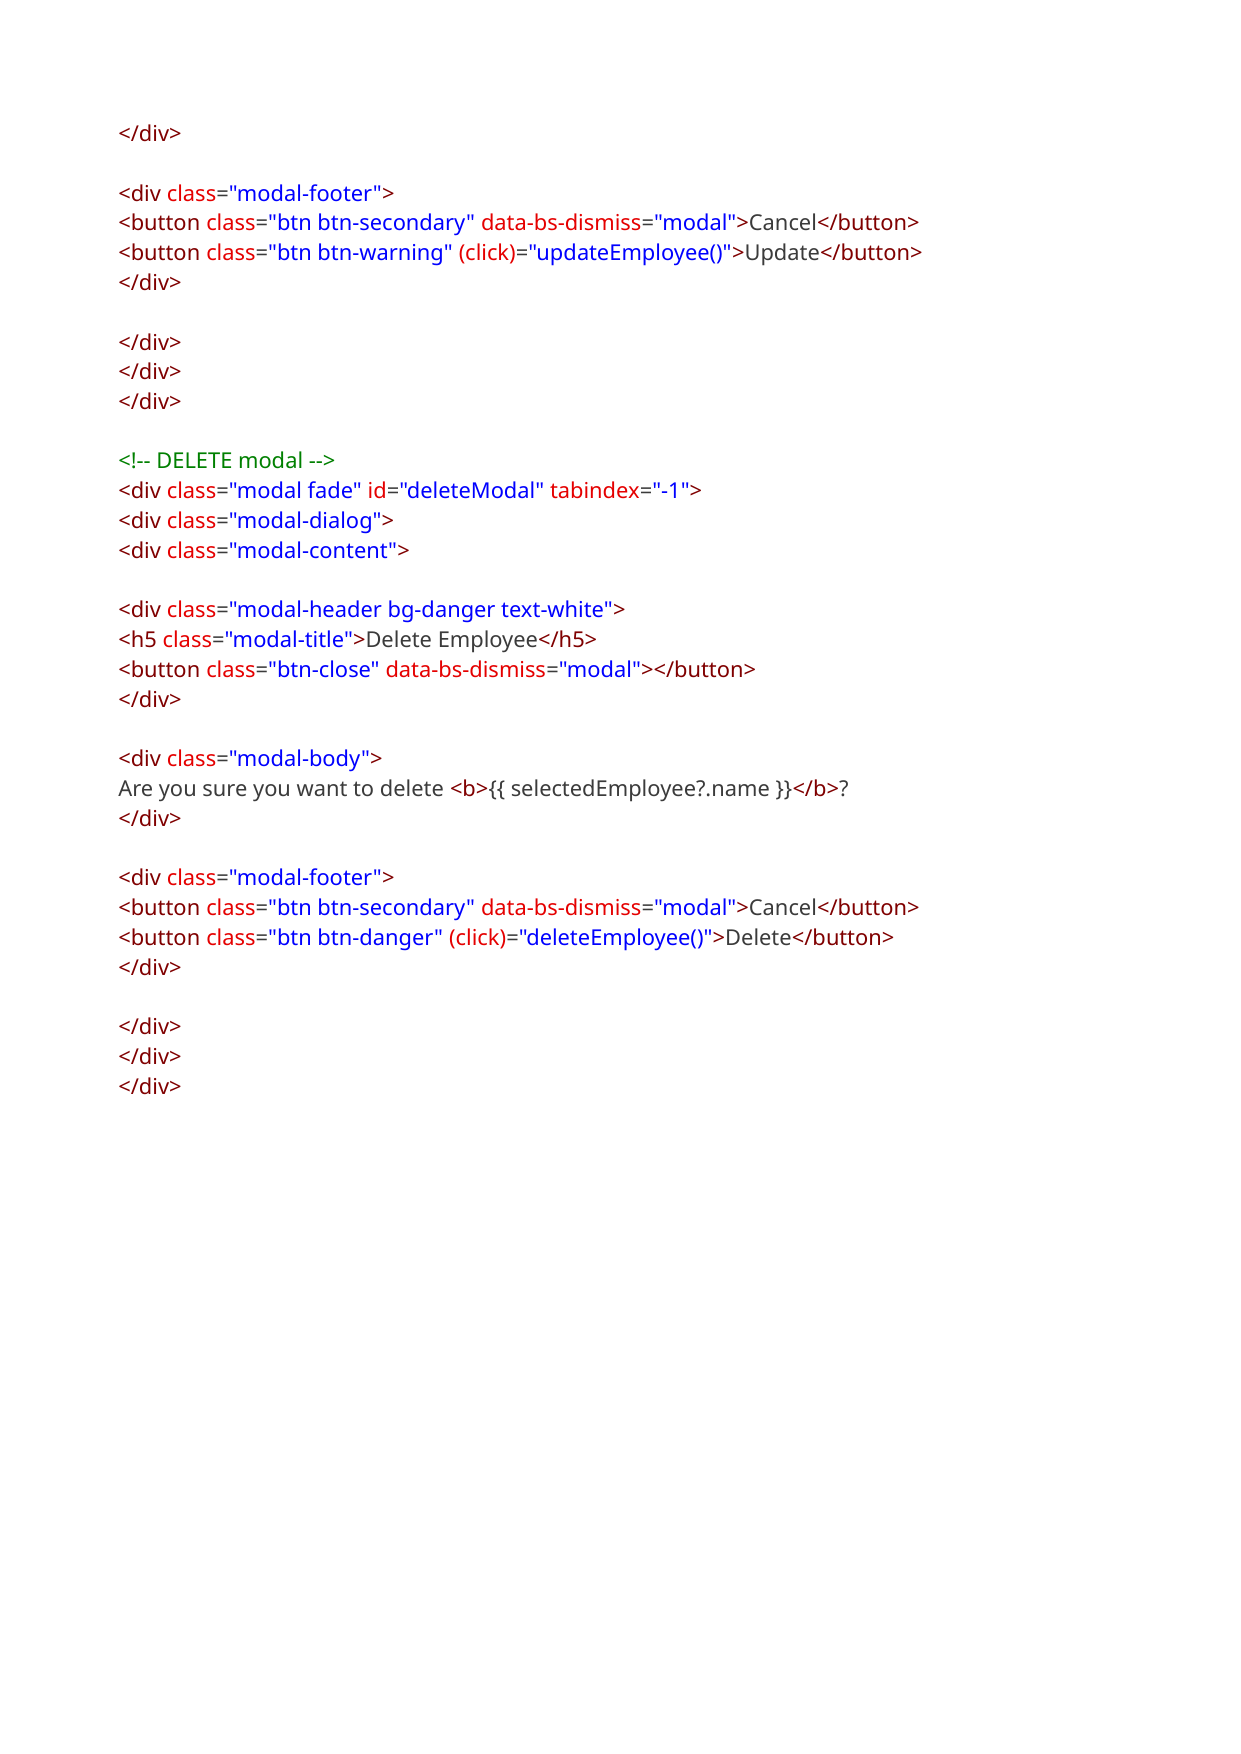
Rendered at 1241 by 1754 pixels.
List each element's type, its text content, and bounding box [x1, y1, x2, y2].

text </div> [118, 326, 1122, 356]
text <div class="modal fade" id="deleteModal" tabindex="-1"> [118, 475, 1122, 505]
text <button class="btn btn-danger" (click)="deleteEmployee()">Delete</button> [118, 922, 1122, 952]
text </div> [118, 267, 1122, 297]
text <div class="modal-content"> [118, 535, 1122, 565]
text <div class="modal-header bg-danger text-white"> [118, 594, 1122, 624]
text <button class="btn btn-secondary" data-bs-dismiss="modal">Cancel</button> [118, 207, 1122, 237]
text <h5 class="modal-title">Delete Employee</h5> [118, 624, 1122, 654]
text <div class="modal-body"> [118, 743, 1122, 773]
text </div> [118, 1071, 1122, 1101]
text </div> [118, 803, 1122, 833]
text </div> [118, 952, 1122, 981]
text Are you sure you want to delete <b>{{ selectedEmployee?.name }}</b>? [118, 773, 1122, 803]
text </div> [118, 386, 1122, 416]
text <div class="modal-footer"> [118, 862, 1122, 892]
text <button class="btn-close" data-bs-dismiss="modal"></button> [118, 654, 1122, 684]
text </div> [118, 356, 1122, 386]
text </div> [118, 684, 1122, 713]
text <button class="btn btn-secondary" data-bs-dismiss="modal">Cancel</button> [118, 892, 1122, 922]
text <div class="modal-dialog"> [118, 505, 1122, 535]
text <div class="modal-footer"> [118, 178, 1122, 207]
text </div> [118, 118, 1122, 148]
text </div> [118, 1011, 1122, 1041]
text <!-- DELETE modal --> [118, 446, 1122, 475]
text <button class="btn btn-warning" (click)="updateEmployee()">Update</button> [118, 237, 1122, 267]
text </div> [118, 1041, 1122, 1071]
